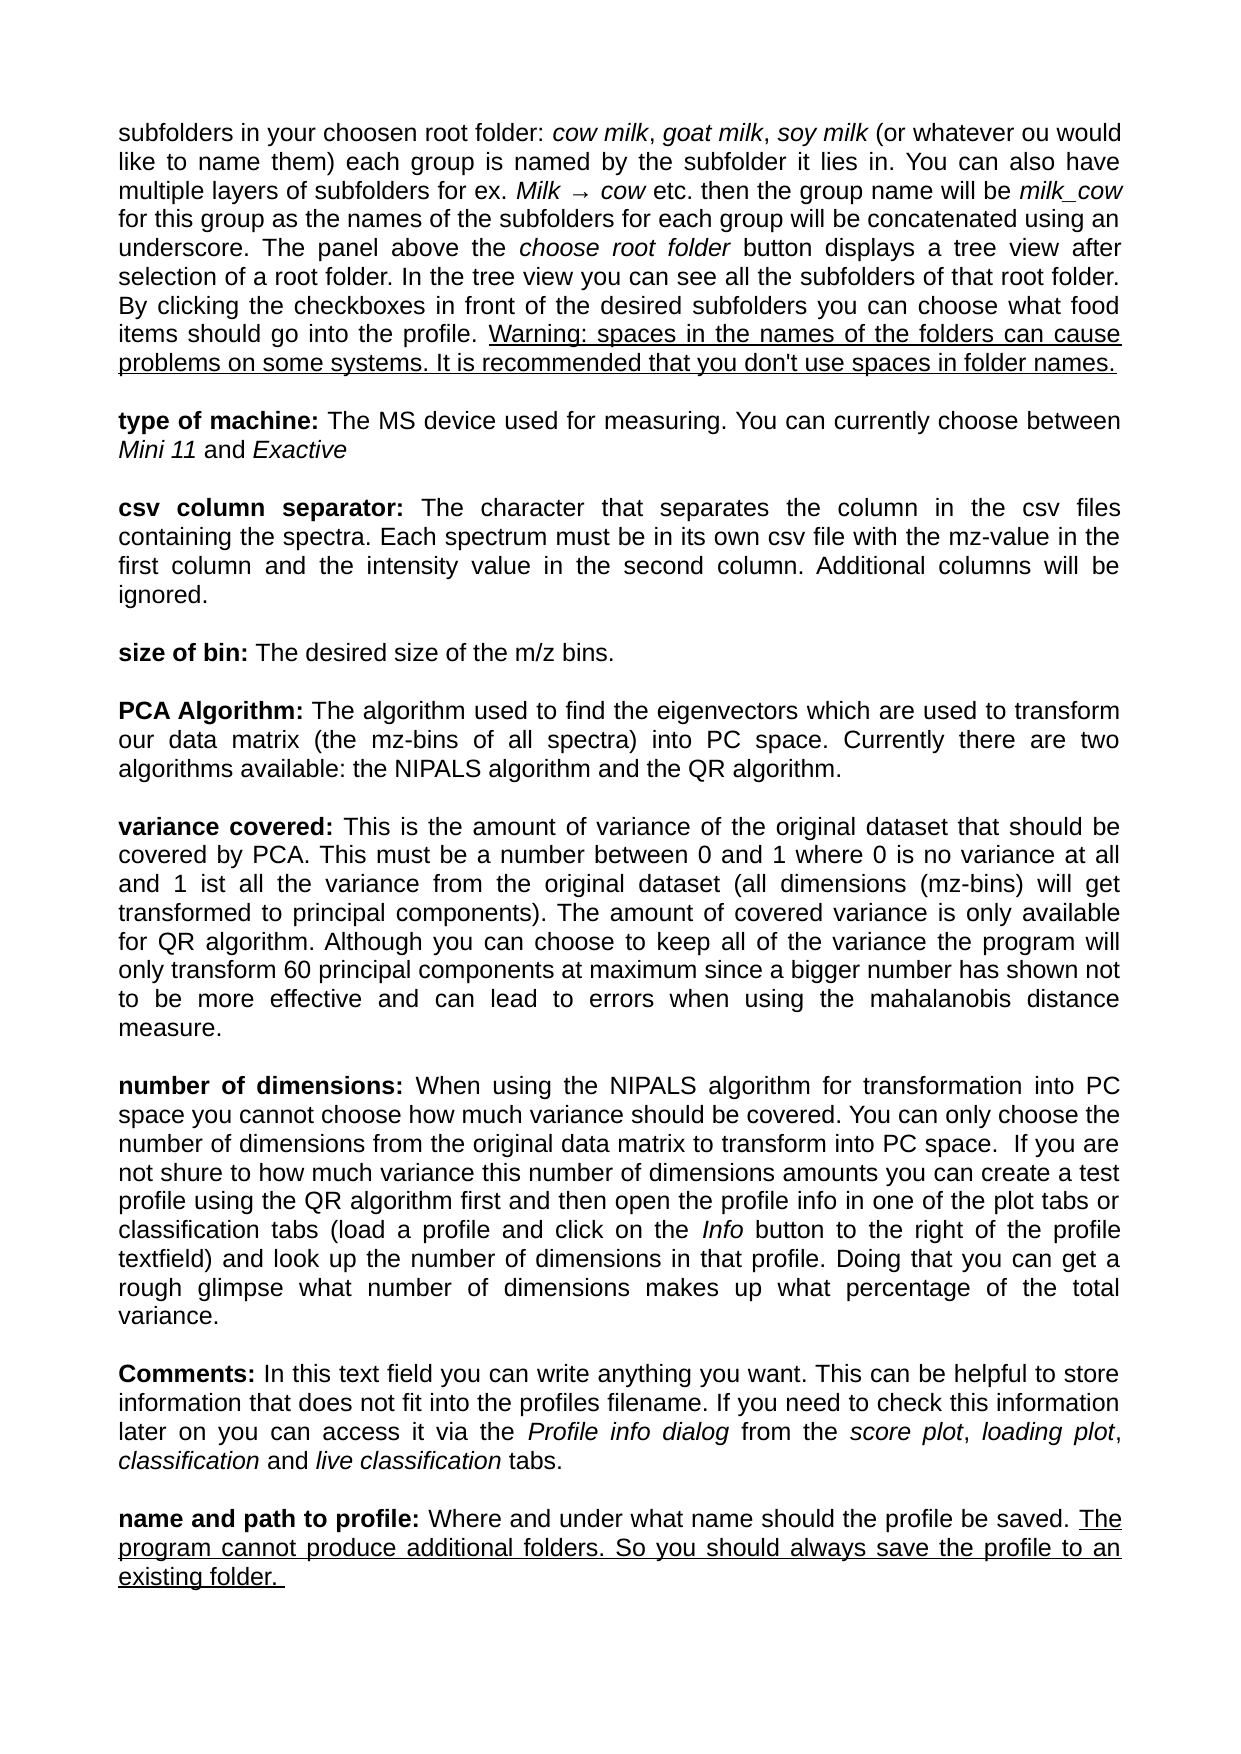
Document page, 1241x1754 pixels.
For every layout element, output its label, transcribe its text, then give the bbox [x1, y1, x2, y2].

text type of machine: The MS device used for measuring. You can currently choose between Mini 11 and Exactive [118, 406, 1122, 464]
text name and path to profile: Where and under what name should the profile be saved. The program cannot produce additional folders. So you should always save the profile to an [118, 1504, 1122, 1558]
text existing folder. [118, 1559, 1122, 1590]
text Comments: In this text field you can write anything you want. This can be helpful to store information that does not fit into the profiles filename. If you need to check this information later on you can access it via the Profile info dialog from the score plot, loading plot, classification and live classification tabs. [118, 1359, 1122, 1474]
text variance covered: This is the amount of variance of the original dataset that should be covered by PCA. This must be a number between 0 and 1 where 0 is no variance at all and 1 ist all the variance from the original dataset (all dimensions (mz-bins) will get transformed to principal components). The amount of covered variance is only available for QR algorithm. Although you can choose to keep all of the variance the program will only transform 60 principal components at maximum since a bigger number has shown not to be more effective and can lead to errors when using the mahalanobis distance measure. [118, 812, 1122, 1042]
text number of dimensions: When using the NIPALS algorithm for transformation into PC space you cannot choose how much variance should be covered. You can only choose the number of dimensions from the original data matrix to transform into PC space. If you are not shure to how much variance this number of dimensions amounts you can create a test profile using the QR algorithm first and then open the profile info in one of the plot tabs or classification tabs (load a profile and click on the Info button to the right of the profile textfield) and look up the number of dimensions in that profile. Doing that you can get a rough glimpse what number of dimensions makes up what percentage of the total variance. [118, 1071, 1122, 1330]
text PCA Algorithm: The algorithm used to find the eigenvectors which are used to transform our data matrix (the mz-bins of all spectra) into PC space. Currently there are two algorithms available: the NIPALS algorithm and the QR algorithm. [118, 696, 1122, 782]
text size of bin: The desired size of the m/z bins. [118, 638, 1122, 667]
text subfolders in your choosen root folder: cow milk, goat milk, soy milk (or whatever ou would like to name them) each group is named by the subfolder it lies in. You can also have multiple layers of subfolders for ex. Milk → cow etc. then the group name will be milk_cow for this group as the names of the subfolders for each group will be concatenated using an underscore. The panel above the choose root folder button displays a tree view after selection of a root folder. In the tree view you can see all the subfolders of that root folder. By clicking the checkboxes in front of the desired subfolders you can choose what food items should go into the profile. Warning: spaces in the names of the folders can cause problems on some systems. It is recommended that you don't use spaces in folder names. [118, 118, 1122, 377]
text csv column separator: The character that separates the column in the csv files containing the spectra. Each spectrum must be in its own csv file with the mz-value in the first column and the intensity value in the second column. Additional columns will be ignored. [118, 493, 1122, 608]
